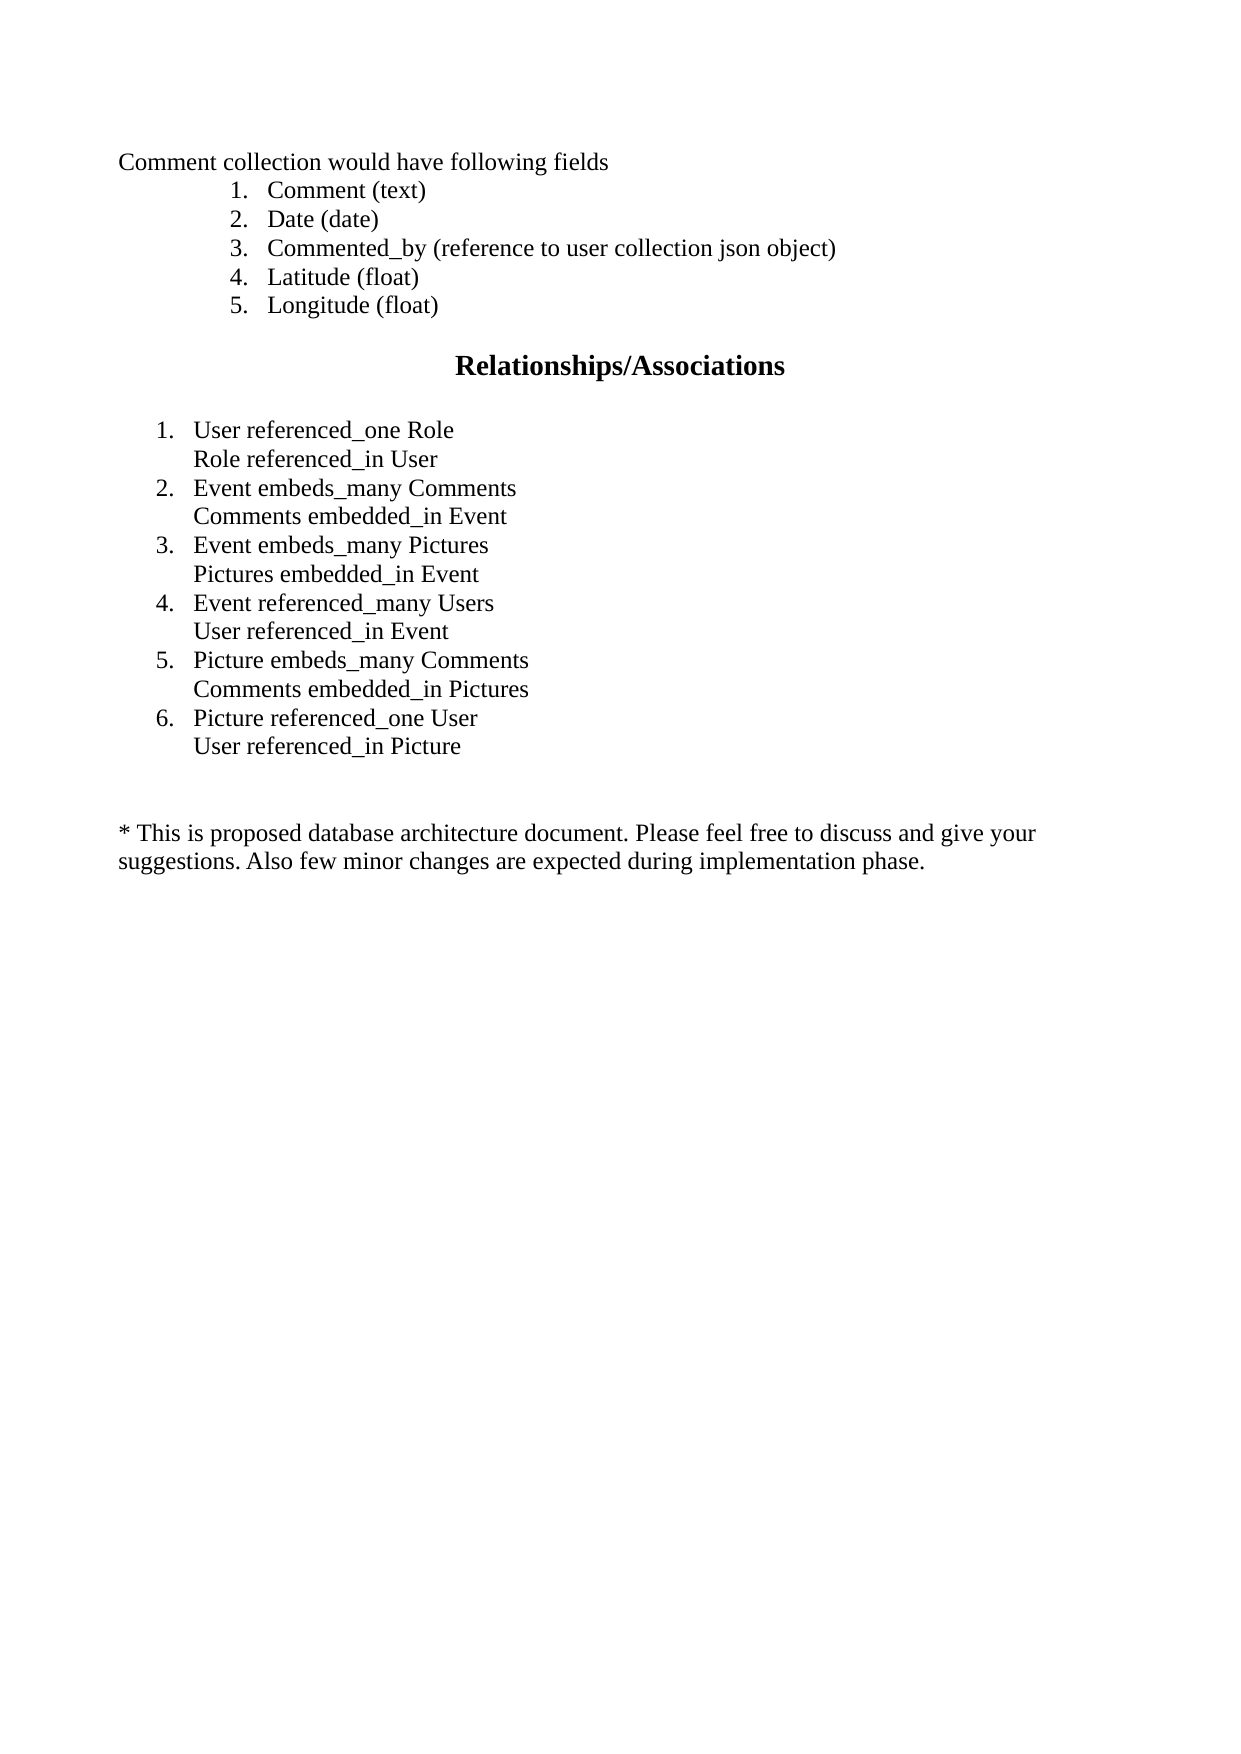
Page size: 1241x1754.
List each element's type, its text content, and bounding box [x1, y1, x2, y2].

text Comment collection would have following fields [118, 147, 1122, 176]
list Event embeds_many Comments Comments embedded_in Event [156, 473, 1122, 530]
list Event embeds_many Pictures Pictures embedded_in Event [156, 530, 1122, 588]
list Comment (text) [229, 176, 1122, 204]
list Latitude (float) [229, 262, 1122, 291]
list Picture referenced_one User User referenced_in Picture [156, 703, 1122, 760]
list Date (date) [229, 204, 1122, 233]
list Picture embeds_many Comments Comments embedded_in Pictures [156, 645, 1122, 703]
list User referenced_one Role Role referenced_in User [156, 415, 1122, 473]
text Relationships/Associations [118, 348, 1122, 382]
text * This is proposed database architecture document. Please feel free to discuss and give your suggestions. Also few minor changes are expected during implementation phase. [118, 818, 1122, 875]
list Commented_by (reference to user collection json object) [229, 233, 1122, 262]
list Longitude (float) [229, 291, 1122, 319]
list Event referenced_many Users User referenced_in Event [156, 588, 1122, 645]
